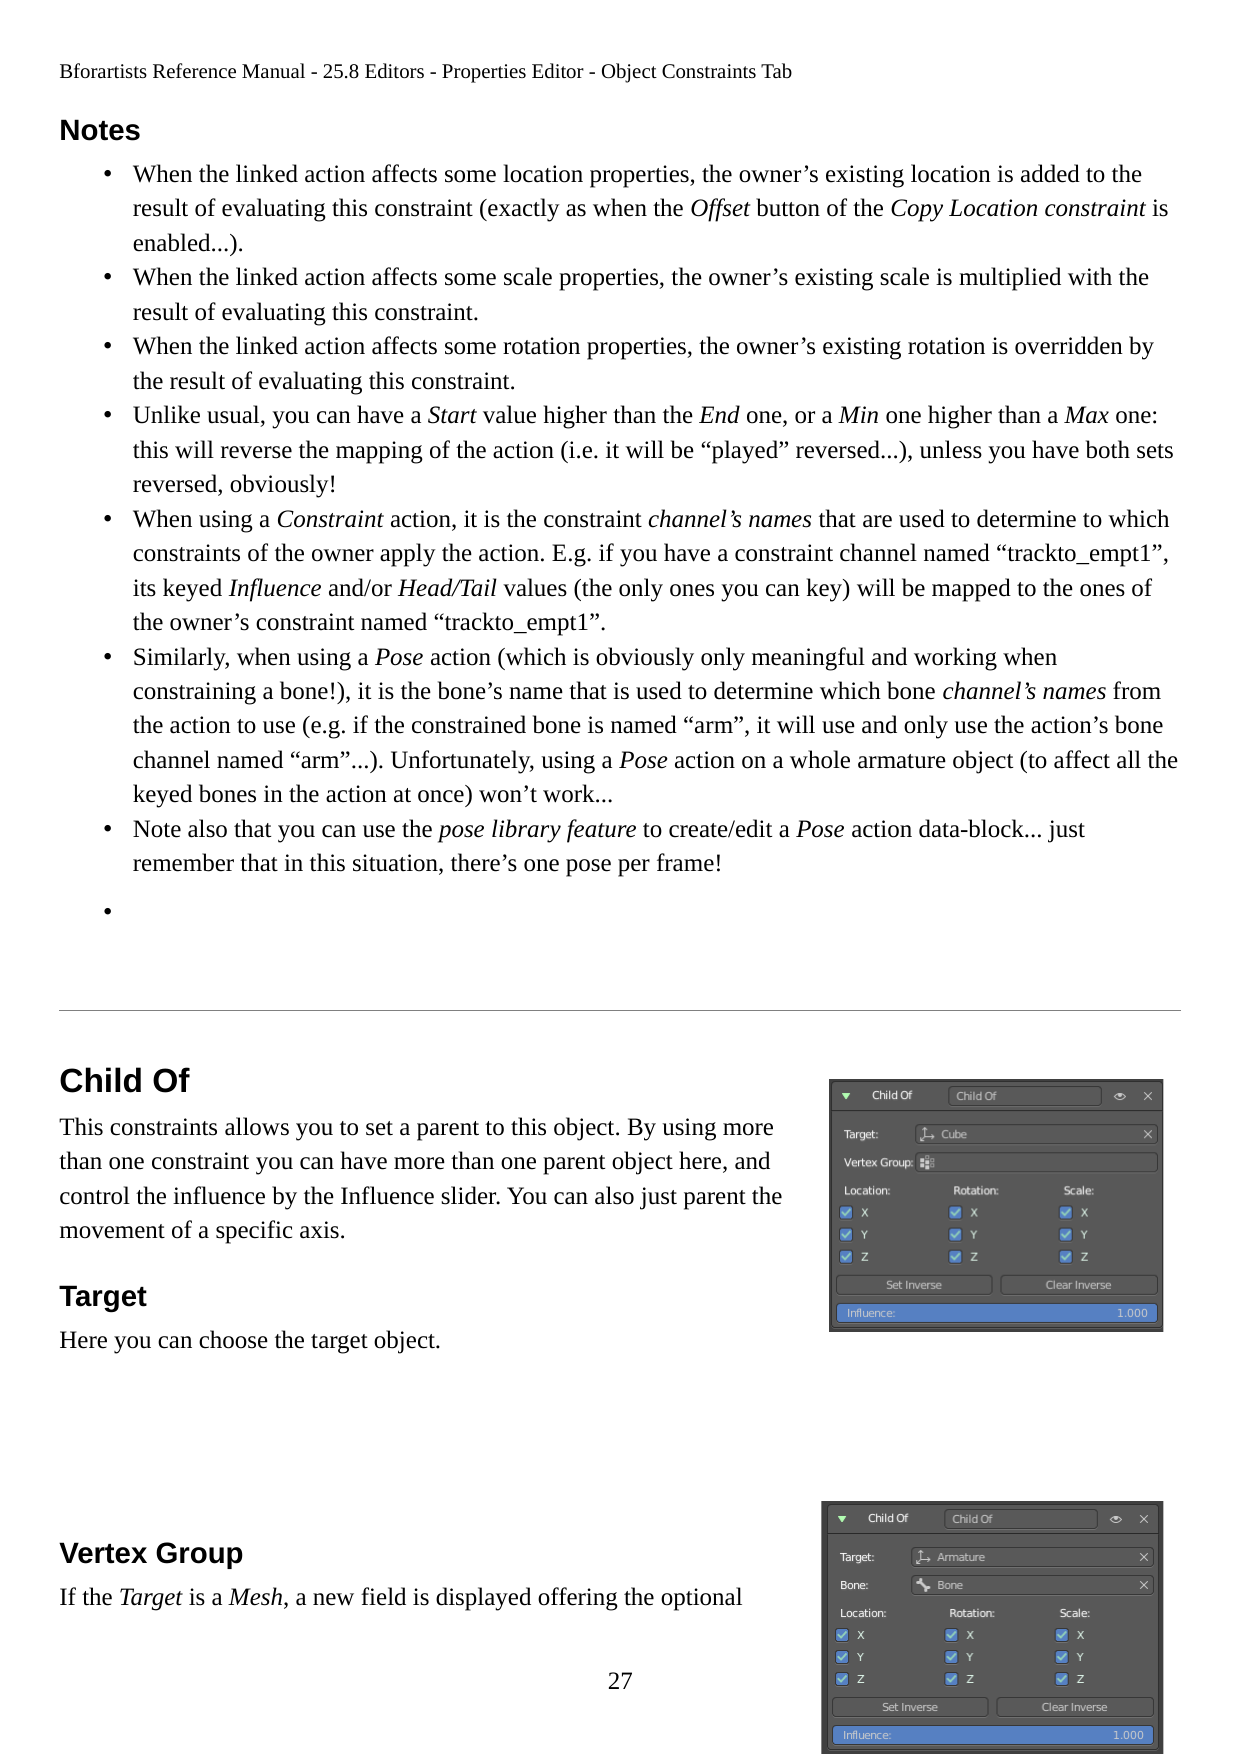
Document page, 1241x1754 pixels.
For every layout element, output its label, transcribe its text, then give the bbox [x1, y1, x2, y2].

subtitle Notes [59, 113, 1181, 146]
picture [821, 1501, 1164, 1754]
picture [829, 1079, 1164, 1332]
list Note also that you can use the pose library feature to create/edit a Pose action data-block... just remember that in this situation, there’s one pose per frame! [103, 814, 1181, 877]
list When the linked action affects some scale properties, the owner’s existing scale is multiplied with the result of evaluating this constraint. [103, 262, 1181, 326]
subtitle [1164, 1536, 1181, 1570]
subtitle Vertex Group [59, 1536, 821, 1570]
text If the Target is a Mesh, a new field is displayed offering the optional [59, 1582, 821, 1611]
list When using a Constraint action, it is the constraint channel’s names that are used to determine to which constraints of the owner apply the action. E.g. if you have a constraint channel named “trackto_empt1”, its keyed Influence and/or Head/Tail values (the only ones you can key) will be mapped to the ones of the owner’s constraint named “trackto_empt1”. [103, 504, 1181, 636]
list When the linked action affects some location properties, the owner’s existing location is added to the result of evaluating this constraint (exactly as when the Offset button of the Copy Location constraint is enabled...). [103, 159, 1181, 257]
subtitle Target [59, 1279, 829, 1313]
subtitle Child Of [59, 1061, 1181, 1099]
text This constraints allows you to set a parent to this object. By using more than one constraint you can have more than one parent object here, and control the influence by the Influence slider. You can also just parent the movement of a specific axis. [59, 1112, 829, 1244]
subtitle [1164, 1279, 1181, 1313]
text Here you can choose the target object. [59, 1325, 1181, 1354]
list Similarly, when using a Pose action (which is obviously only meaningful and working when constraining a bone!), it is the bone’s name that is used to determine which bone channel’s names from the action to use (e.g. if the constrained bone is named “arm”, it will use and only use the action’s bone channel named “arm”...). Unfortunately, using a Pose action on a whole armature object (to affect all the keyed bones in the action at once) won’t work... [103, 642, 1181, 808]
list When the linked action affects some rotation properties, the owner’s existing rotation is overridden by the result of evaluating this constraint. [103, 331, 1181, 394]
list Unlike usual, you can have a Start value higher than the End one, or a Min one higher than a Max one: this will reverse the mapping of the action (i.e. it will be “played” reversed...), unless you have both sets reversed, obviously! [103, 400, 1181, 498]
